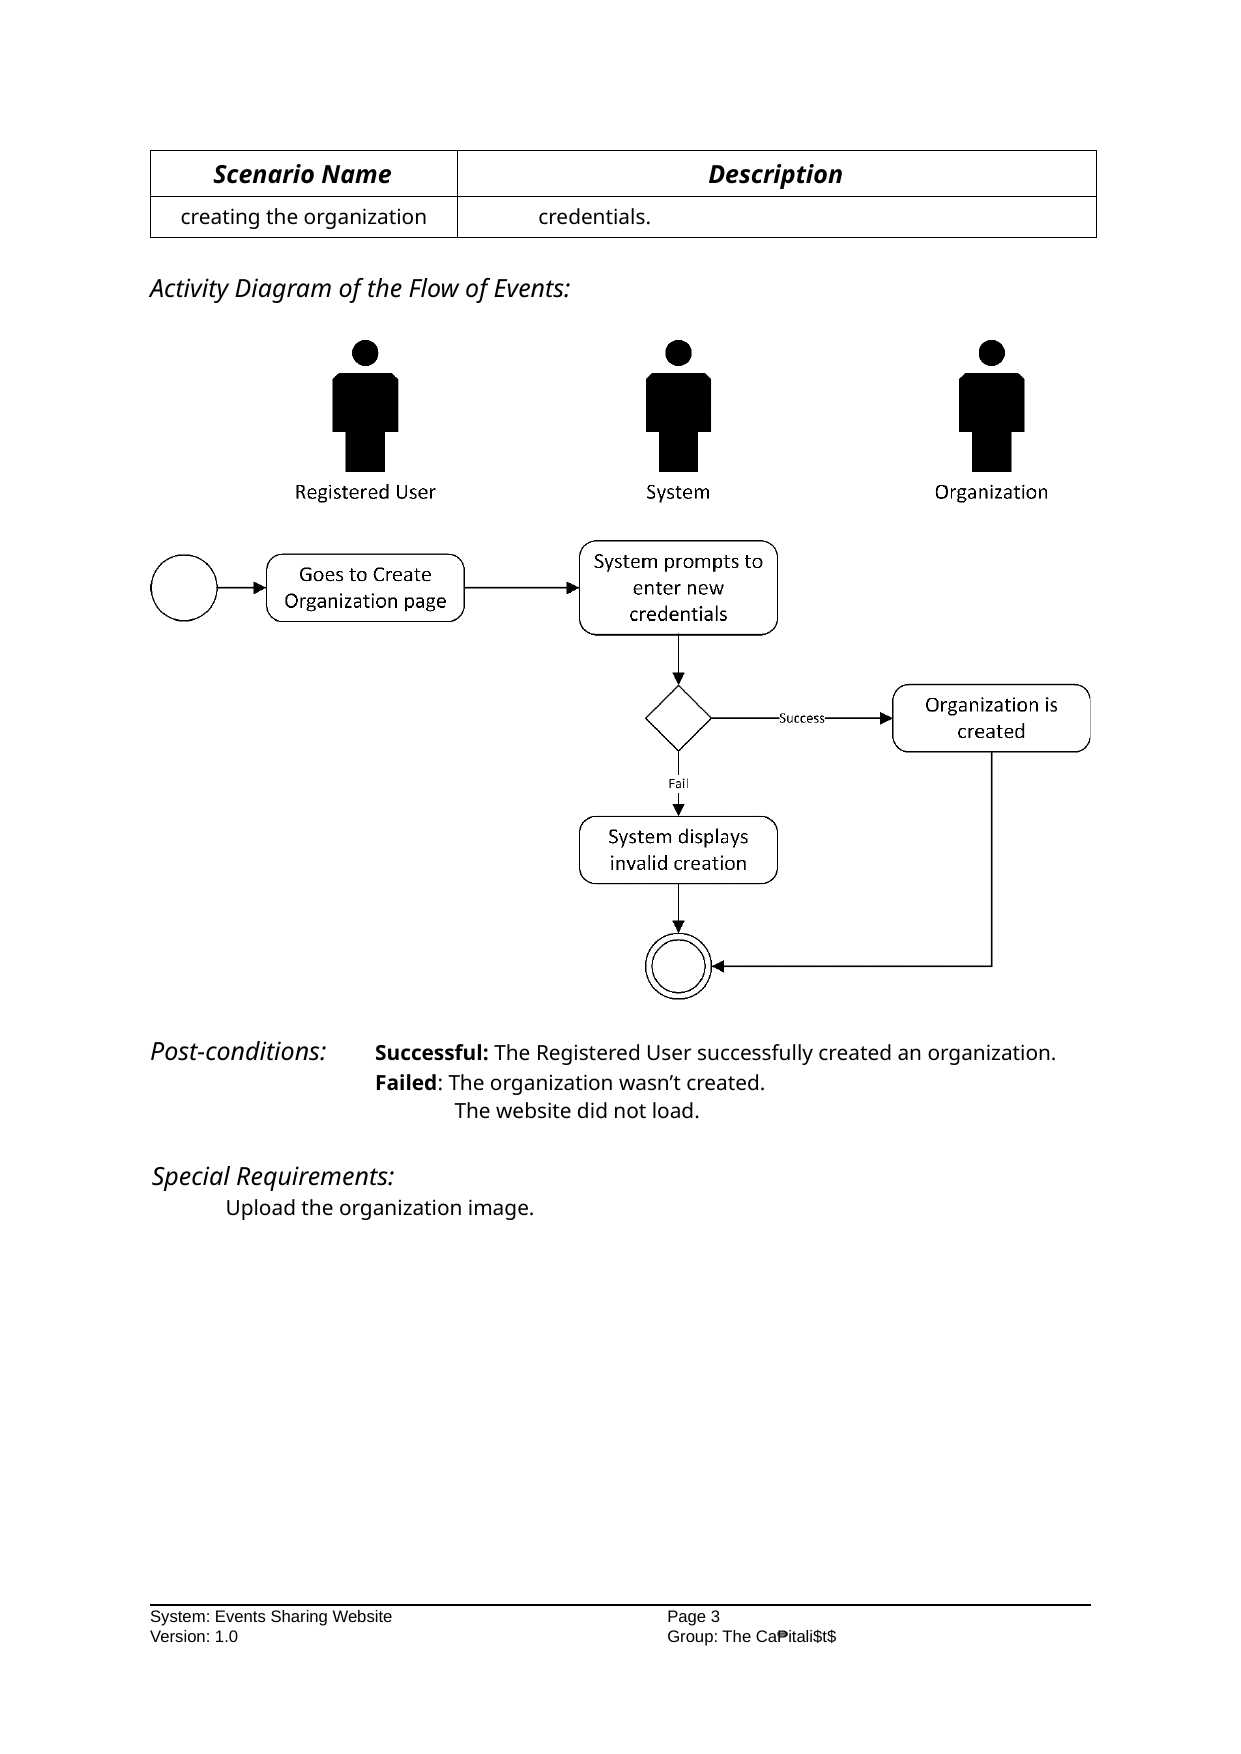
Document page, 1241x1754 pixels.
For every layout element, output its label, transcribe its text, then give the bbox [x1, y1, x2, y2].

text Special Requirements: [152, 1159, 1091, 1193]
table_cell creating the organization [151, 197, 457, 236]
table_header Description [458, 151, 1096, 196]
table_header Scenario Name [151, 151, 457, 196]
text Upload the organization image. [152, 1193, 1091, 1221]
text Activity Diagram of the Flow of Events: [150, 271, 1091, 305]
text Post-conditions: Successful: The Registered User successfully created an organization. Failed: The organization wasn’t created. The website did not load. [150, 1034, 1091, 1124]
table_cell credentials. [458, 197, 1096, 236]
